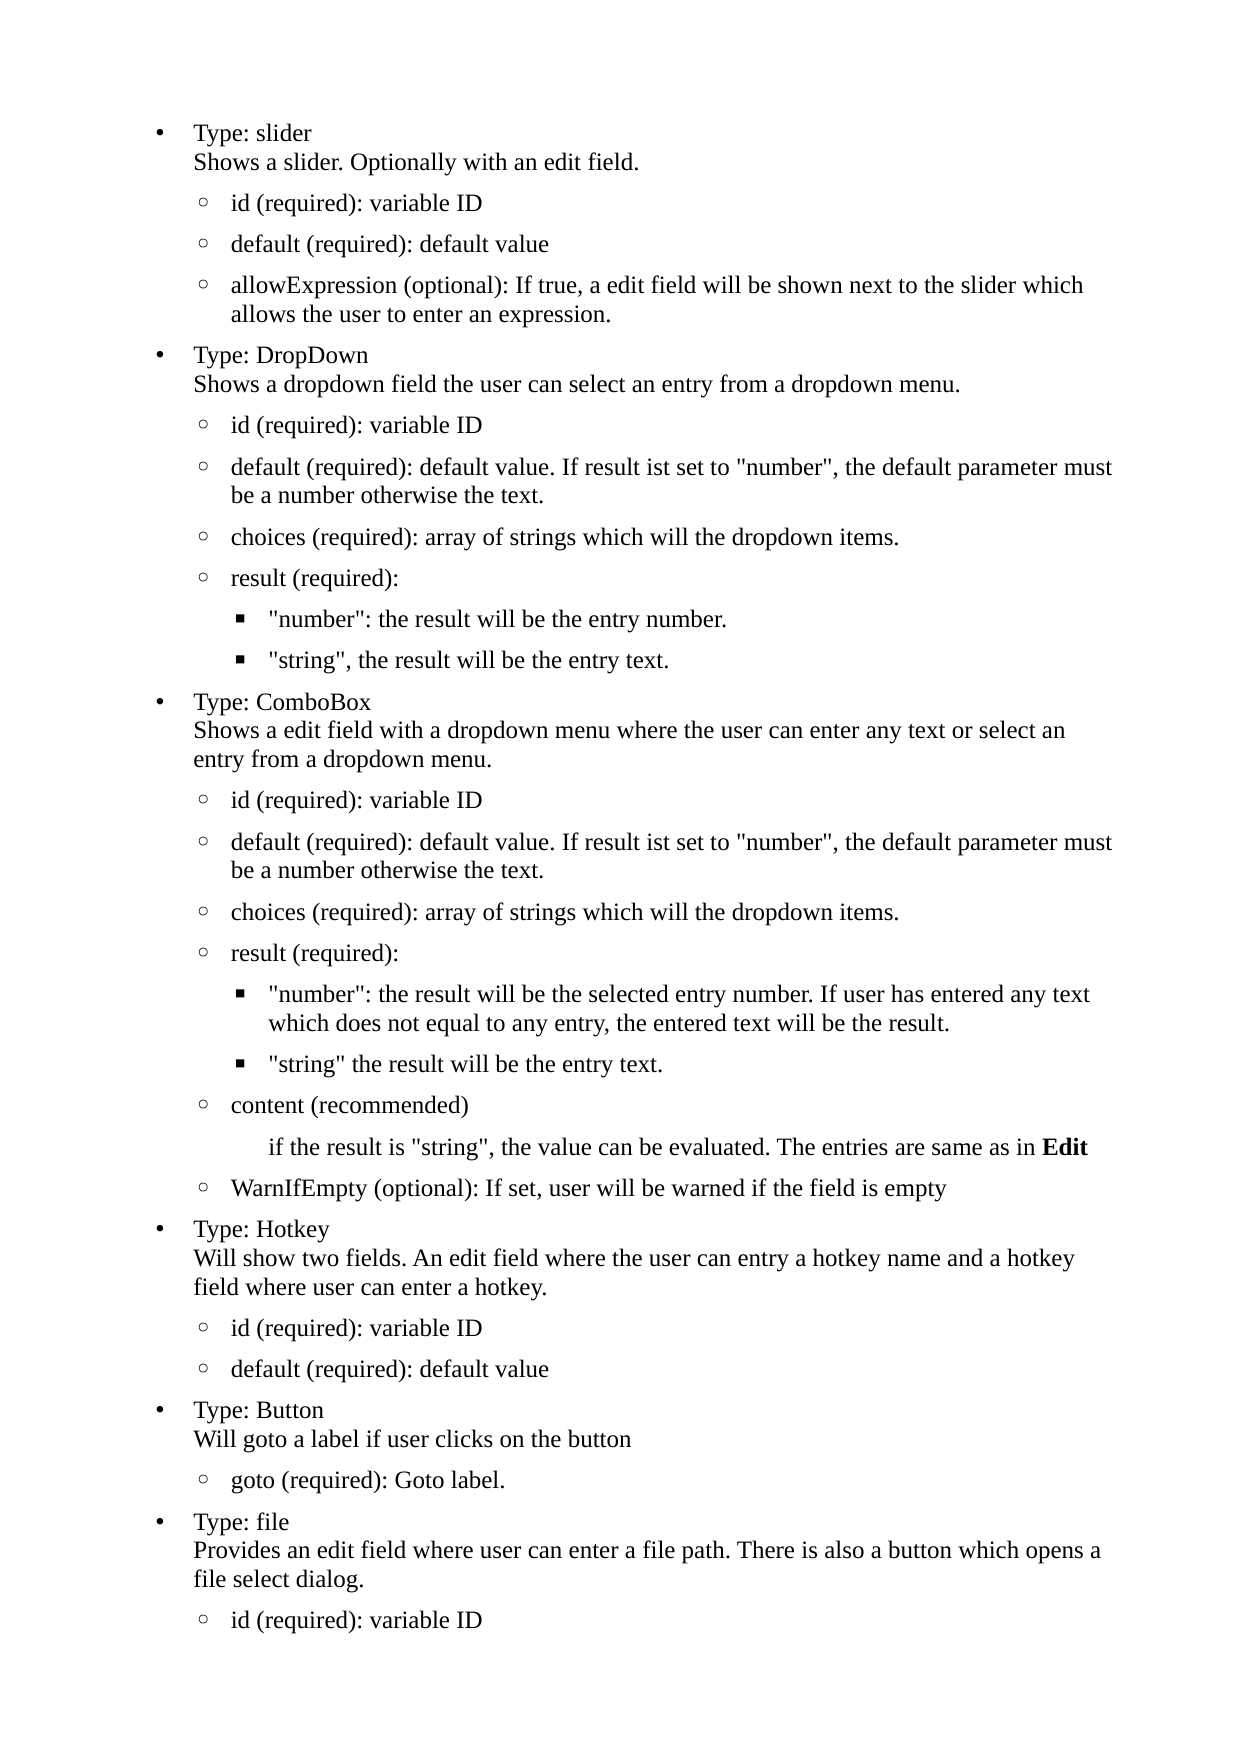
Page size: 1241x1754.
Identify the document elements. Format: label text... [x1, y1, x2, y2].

list id (required): variable ID [193, 786, 1122, 814]
list "string", the result will be the entry text. [231, 646, 1122, 674]
list default (required): default value [193, 229, 1122, 258]
list goto (required): Goto label. [193, 1466, 1122, 1494]
list default (required): default value [193, 1354, 1122, 1383]
list choices (required): array of strings which will the dropdown items. [193, 897, 1122, 926]
list Type: ComboBox Shows a edit field with a dropdown menu where the user can enter any text or select an entry from a dropdown menu. [156, 687, 1122, 773]
list "string" the result will be the entry text. [231, 1049, 1122, 1078]
list result (required): [193, 563, 1122, 592]
list if the result is "string", the value can be evaluated. The entries are same as in Edit [231, 1132, 1122, 1161]
list choices (required): array of strings which will the dropdown items. [193, 522, 1122, 551]
list "number": the result will be the entry number. [231, 604, 1122, 633]
list Type: DropDown Shows a dropdown field the user can select an entry from a dropdown menu. [156, 341, 1122, 398]
list id (required): variable ID [193, 1606, 1122, 1634]
list Type: file Provides an edit field where user can enter a file path. There is also a button which opens a file select dialog. [156, 1507, 1122, 1593]
list "number": the result will be the selected entry number. If user has entered any text which does not equal to any entry, the entered text will be the result. [231, 979, 1122, 1037]
list default (required): default value. If result ist set to "number", the default parameter must be a number otherwise the text. [193, 452, 1122, 509]
list Type: Hotkey Will show two fields. An edit field where the user can entry a hotkey name and a hotkey field where user can enter a hotkey. [156, 1214, 1122, 1301]
list allowExpression (optional): If true, a edit field will be shown next to the slider which allows the user to enter an expression. [193, 271, 1122, 328]
list content (recommended) [193, 1091, 1122, 1119]
list result (required): [193, 938, 1122, 967]
list id (required): variable ID [193, 188, 1122, 217]
list default (required): default value. If result ist set to "number", the default parameter must be a number otherwise the text. [193, 827, 1122, 884]
list id (required): variable ID [193, 1313, 1122, 1342]
list id (required): variable ID [193, 411, 1122, 439]
list Type: Button Will goto a label if user clicks on the button [156, 1396, 1122, 1453]
list WarnIfEmpty (optional): If set, user will be warned if the field is empty [193, 1173, 1122, 1202]
list Type: slider Shows a slider. Optionally with an edit field. [156, 118, 1122, 176]
